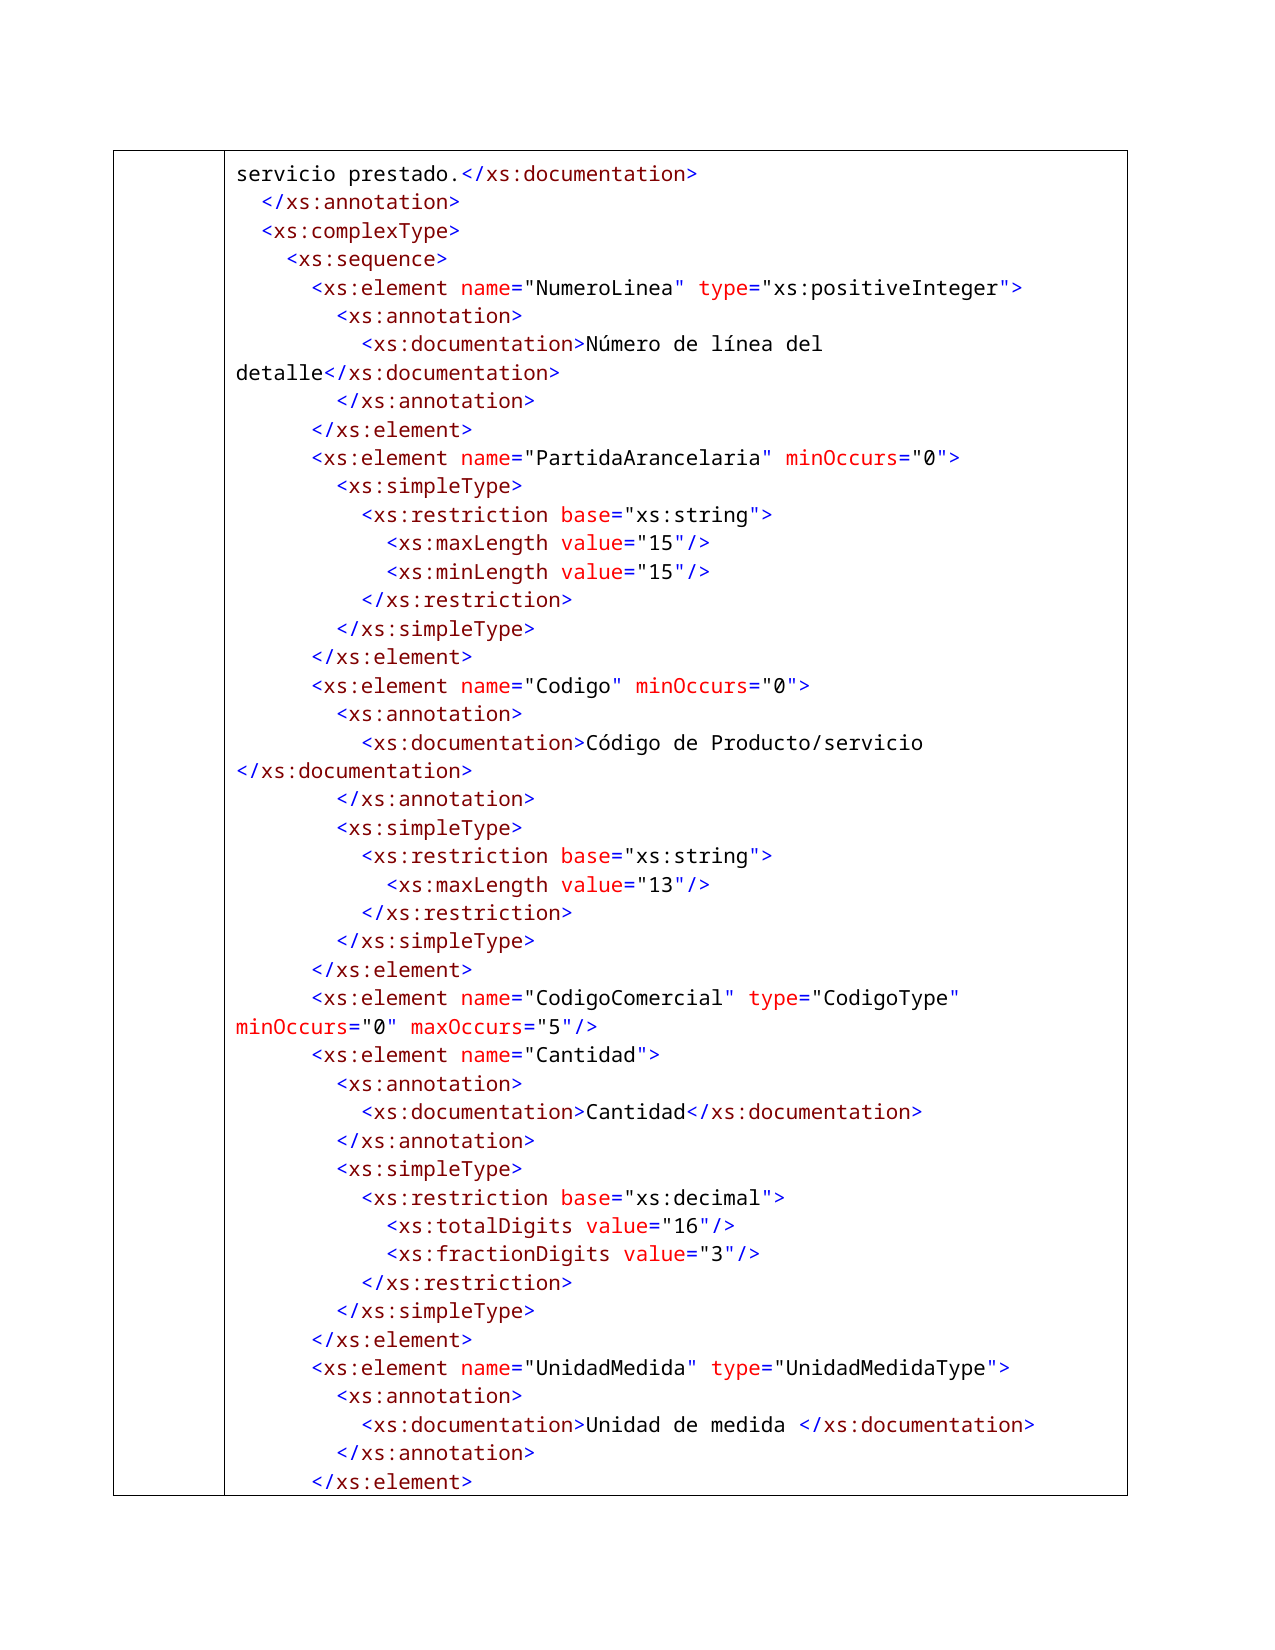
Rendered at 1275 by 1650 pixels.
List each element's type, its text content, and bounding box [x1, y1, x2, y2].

table_cell [114, 151, 224, 1495]
table_cell servicio prestado.</xs:documentation> </xs:annotation> <xs:complexType> <xs:sequence> <xs:element name="NumeroLinea" type="xs:positiveInteger"> <xs:annotation> <xs:documentation>Número de línea del detalle</xs:documentation> </xs:annotation> </xs:element> <xs:element name="PartidaArancelaria" minOccurs="0"> <xs:simpleType> <xs:restriction base="xs:string"> <xs:maxLength value="15"/> <xs:minLength value="15"/> </xs:restriction> </xs:simpleType> </xs:element> <xs:element name="Codigo" minOccurs="0"> <xs:annotation> <xs:documentation>Código de Producto/servicio </xs:documentation> </xs:annotation> <xs:simpleType> <xs:restriction base="xs:string"> <xs:maxLength value="13"/> </xs:restriction> </xs:simpleType> </xs:element> <xs:element name="CodigoComercial" type="CodigoType" minOccurs="0" maxOccurs="5"/> <xs:element name="Cantidad"> <xs:annotation> <xs:documentation>Cantidad</xs:documentation> </xs:annotation> <xs:simpleType> <xs:restriction base="xs:decimal"> <xs:totalDigits value="16"/> <xs:fractionDigits value="3"/> </xs:restriction> </xs:simpleType> </xs:element> <xs:element name="UnidadMedida" type="UnidadMedidaType"> <xs:annotation> <xs:documentation>Unidad de medida </xs:documentation> </xs:annotation> </xs:element> [225, 151, 1127, 1495]
